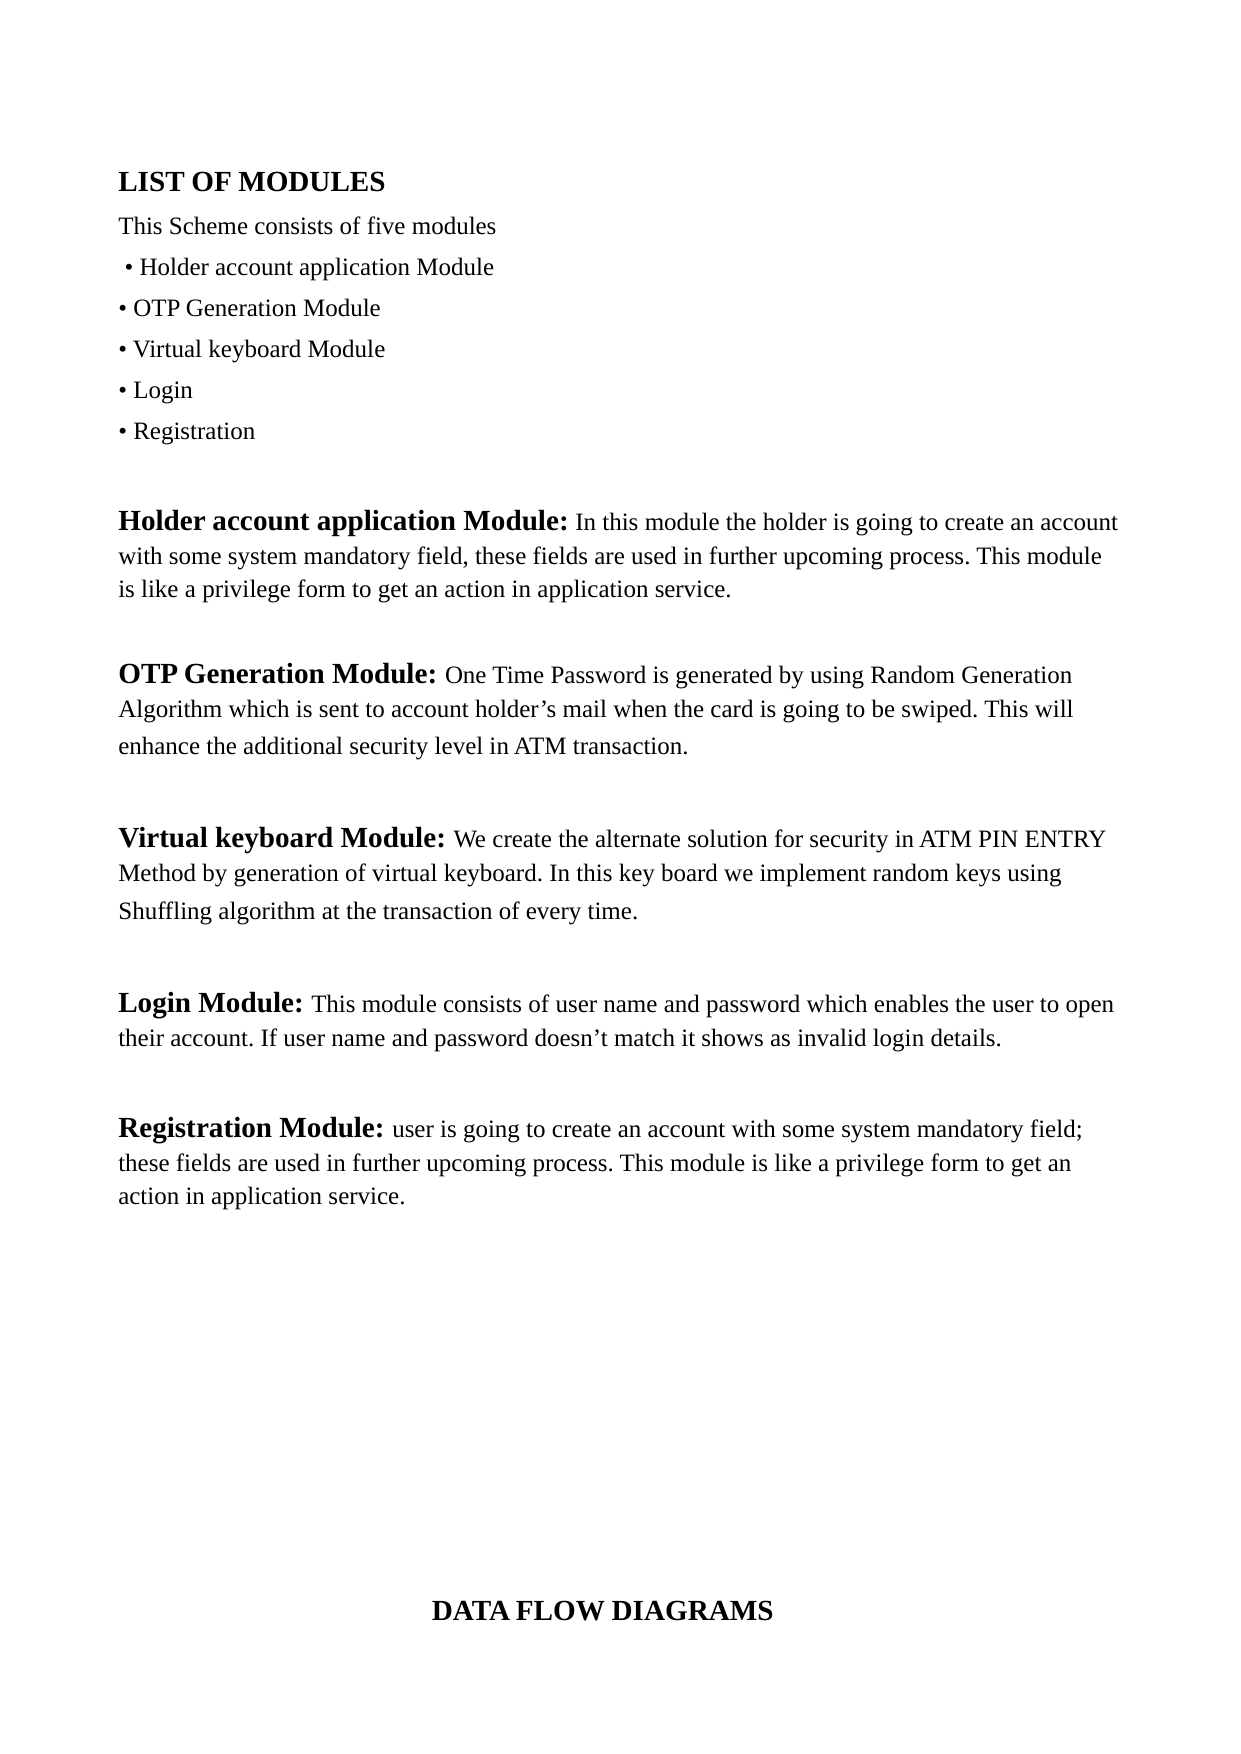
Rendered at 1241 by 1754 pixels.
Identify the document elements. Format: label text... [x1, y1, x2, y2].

text • Registration [118, 416, 1122, 444]
text • Virtual keyboard Module [118, 334, 1122, 363]
text • Login [118, 375, 1122, 403]
text DATA FLOW DIAGRAMS [118, 1593, 1122, 1627]
text Registration Module: user is going to create an account with some system mandatory field; these fields are used in further upcoming process. This module is like a privilege form to get an action in application service. [118, 1110, 1122, 1209]
text • Holder account application Module [118, 252, 1122, 281]
text Holder account application Module: In this module the holder is going to create an account with some system mandatory field, these fields are used in further upcoming process. This module is like a privilege form to get an action in application service. [118, 503, 1122, 603]
text • OTP Generation Module [118, 293, 1122, 322]
text LIST OF MODULES [118, 164, 1122, 198]
text Virtual keyboard Module: We create the alternate solution for security in ATM PIN ENTRY Method by generation of virtual keyboard. In this key board we implement random keys using Shuffling algorithm at the transaction of every time. [118, 820, 1122, 925]
text Login Module: This module consists of user name and password which enables the user to open their account. If user name and password doesn’t match it shows as invalid login details. [118, 985, 1122, 1051]
text OTP Generation Module: One Time Password is generated by using Random Generation Algorithm which is sent to account holder’s mail when the card is going to be swiped. This will enhance the additional security level in ATM transaction. [118, 656, 1122, 761]
text This Scheme consists of five modules [118, 211, 1122, 240]
